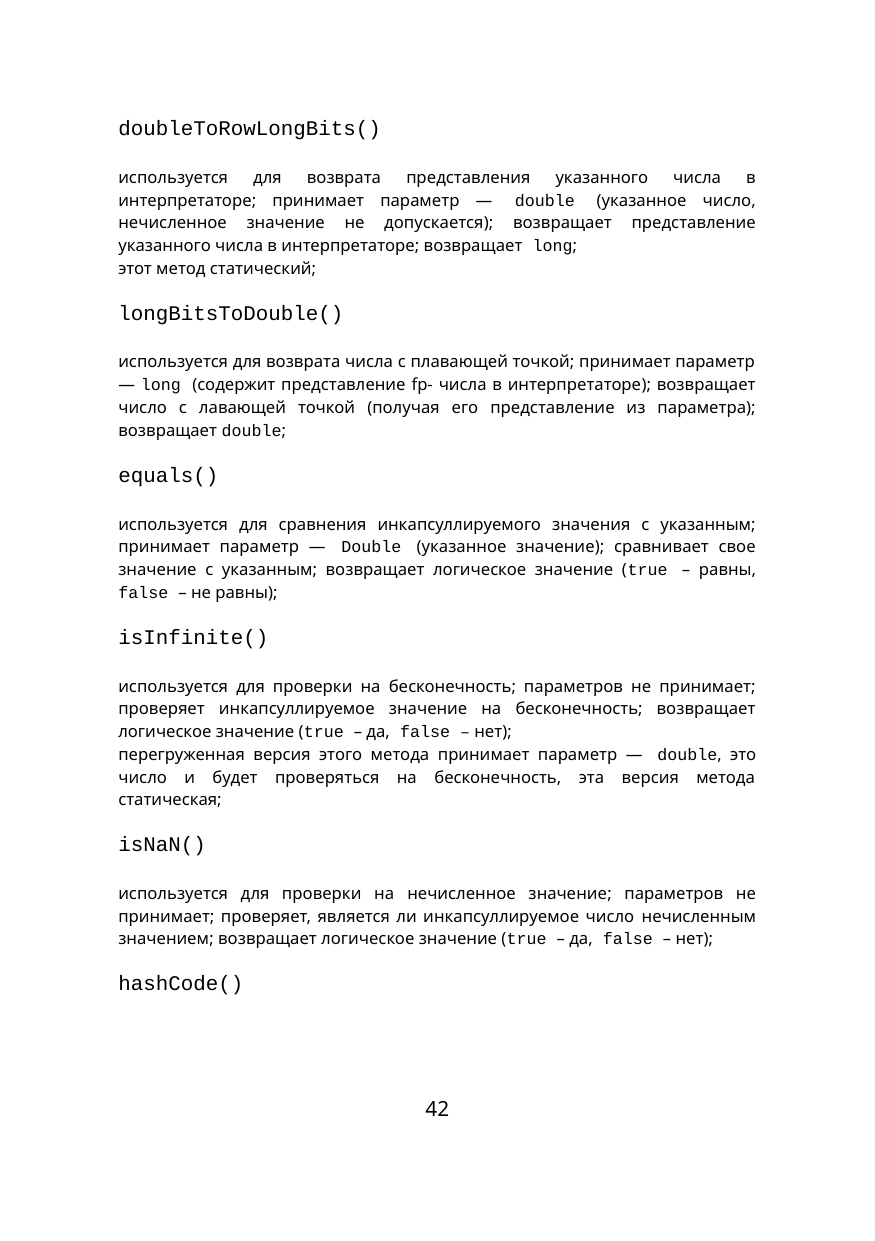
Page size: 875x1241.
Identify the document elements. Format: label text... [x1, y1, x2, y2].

text используется для возврата представления указанного числа в интерпретаторе; принимает параметр — double (указанное число, нечисленное значение не допускается); возвращает представление указанного числа в интерпретаторе; возвращает long; [118, 165, 756, 256]
text doubleToRowLongBits() [118, 118, 756, 142]
text перегруженная версия этого метода принимает параметр — double, это число и будет проверяться на бесконечность, эта версия метода статическая; [118, 742, 756, 811]
text используется для проверки на нечисленное значение; параметров не принимает; проверяет, является ли инкапсуллируемое число нечисленным значением; возвращает логическое значение (true – да, false – нет); [118, 882, 756, 950]
text isNaN() [118, 834, 756, 858]
text isInfinite() [118, 627, 756, 651]
text используется для возврата числа с плавающей точкой; принимает параметр — long (содержит представление fp- числа в интерпретаторе); возвращает число с лавающей точкой (получая его представление из параметра); возвращает double; [118, 350, 756, 441]
text этот метод статический; [118, 256, 756, 279]
text используется для проверки на бесконечность; параметров не принимает; проверяет инкапсуллируемое значение на бесконечность; возвращает логическое значение (true – да, false – нет); [118, 674, 756, 742]
text longBitsToDouble() [118, 303, 756, 326]
text hashCode() [118, 973, 756, 997]
text equals() [118, 465, 756, 488]
text используется для сравнения инкапсуллируемого значения с указанным; принимает параметр — Double (указанное значение); сравнивает свое значение с указанным; возвращает логическое значение (true – равны, false – не равны); [118, 512, 756, 603]
